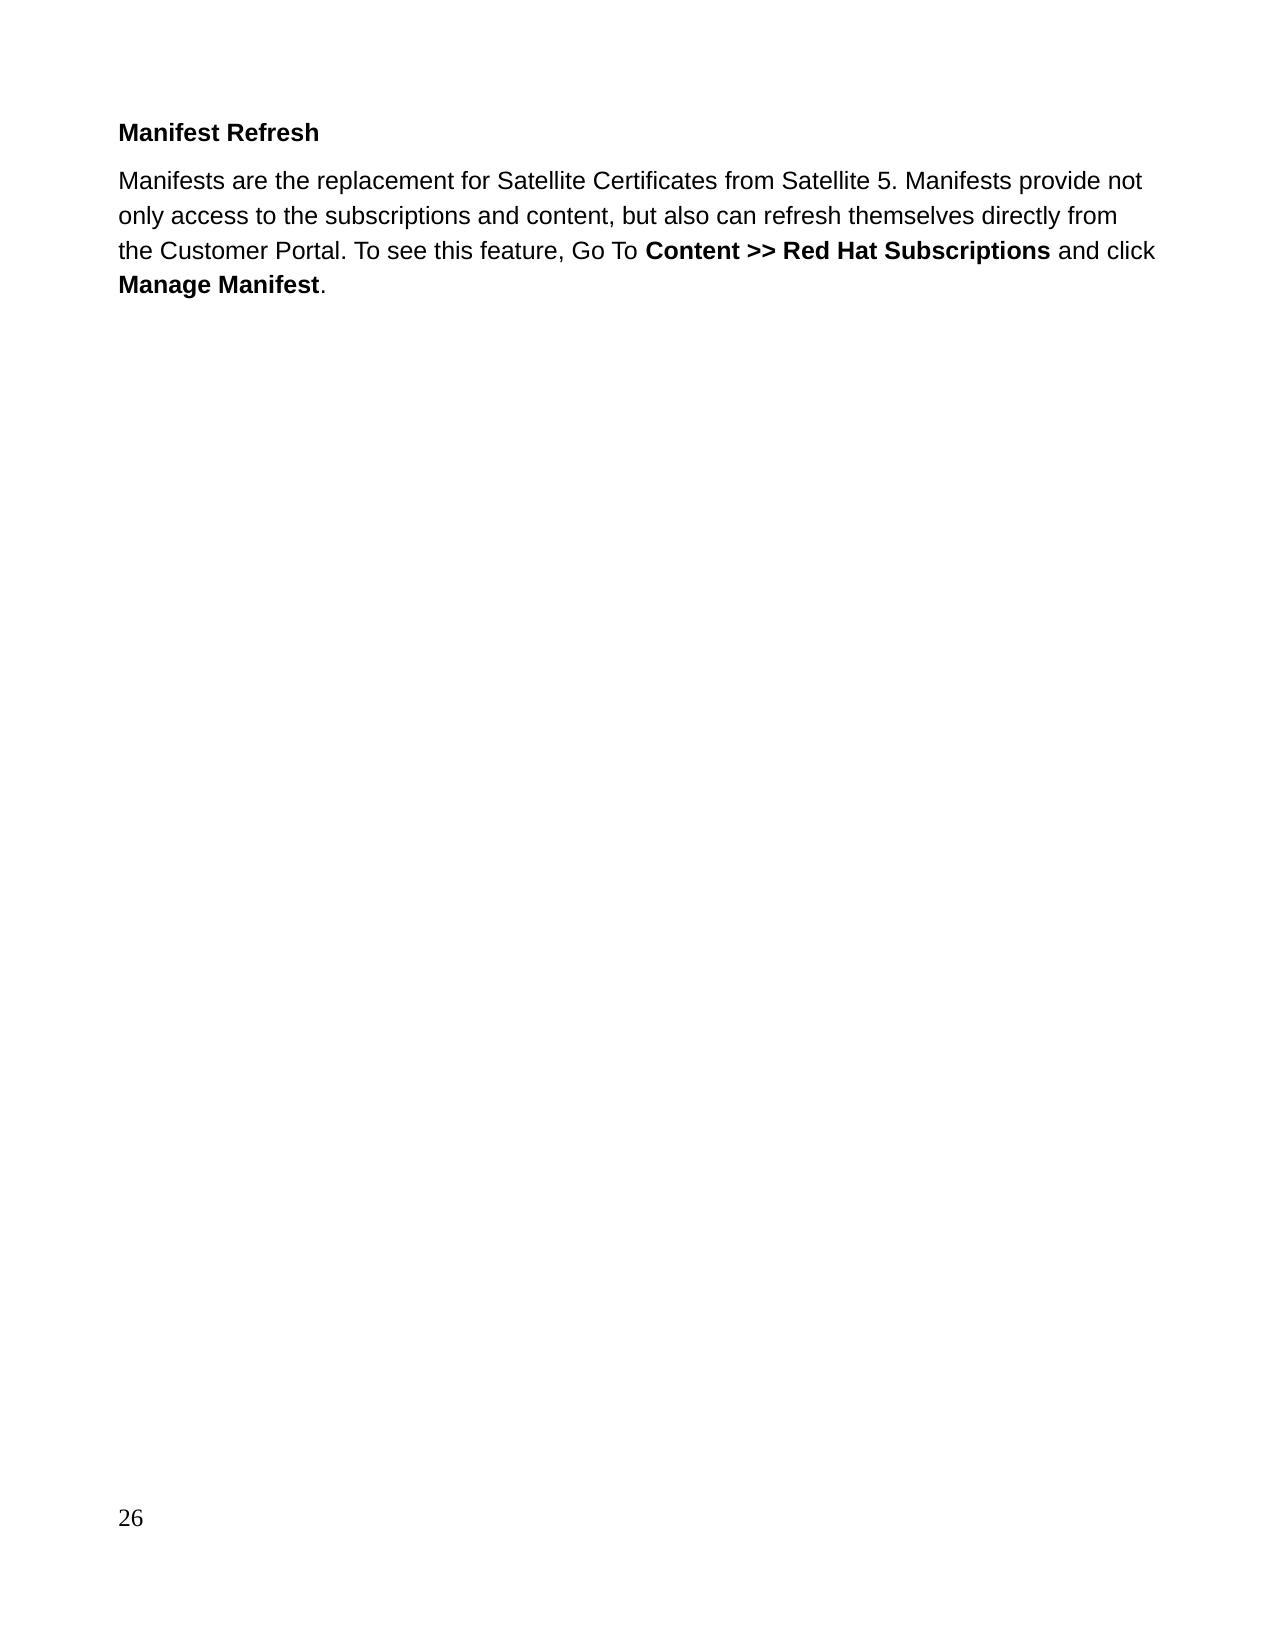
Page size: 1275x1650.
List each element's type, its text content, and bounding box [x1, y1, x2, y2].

text Manifest Refresh [118, 118, 1157, 147]
text Manifests are the replacement for Satellite Certificates from Satellite 5. Manifests provide not only access to the subscriptions and content, but also can refresh themselves directly from the Customer Portal. To see this feature, Go To Content >> Red Hat Subscriptions and click Manage Manifest. [118, 166, 1157, 299]
